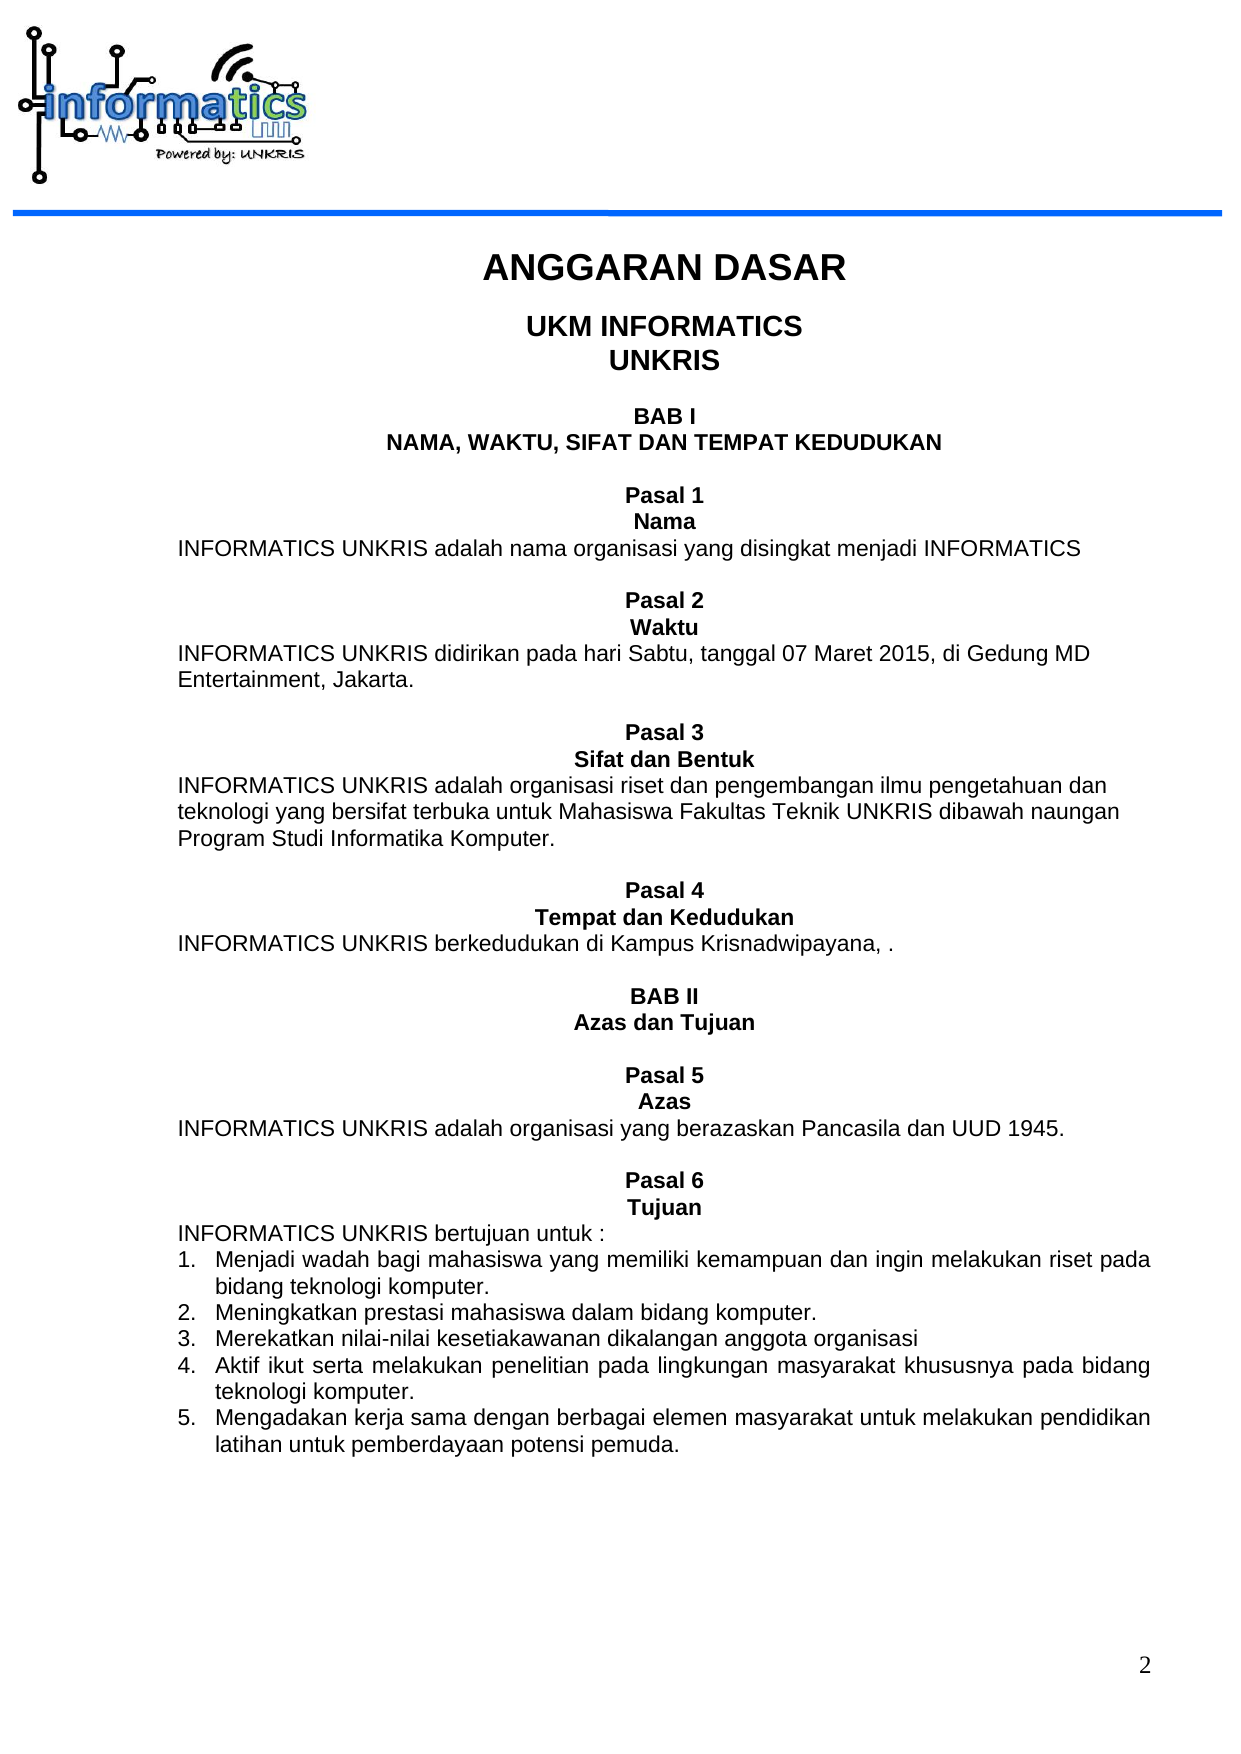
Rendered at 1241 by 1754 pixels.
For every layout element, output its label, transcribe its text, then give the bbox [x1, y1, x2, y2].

text Pasal 3 [177, 719, 1152, 746]
text UNKRIS [177, 343, 1152, 377]
text NAMA, WAKTU, SIFAT DAN TEMPAT KEDUDUKAN [177, 429, 1152, 456]
list Mengadakan kerja sama dengan berbagai elemen masyarakat untuk melakukan pendidikan latihan untuk pemberdayaan potensi pemuda. [177, 1404, 1152, 1457]
list Menjadi wadah bagi mahasiswa yang memiliki kemampuan dan ingin melakukan riset pada bidang teknologi komputer. [177, 1246, 1152, 1299]
text Waktu [177, 614, 1152, 640]
text Pasal 1 [177, 482, 1152, 508]
list Meningkatkan prestasi mahasiswa dalam bidang komputer. [177, 1299, 1152, 1325]
text INFORMATICS UNKRIS bertujuan untuk : [177, 1220, 1152, 1246]
text INFORMATICS UNKRIS adalah organisasi yang berazaskan Pancasila dan UUD 1945. [177, 1114, 1152, 1141]
text ANGGARAN DASAR [177, 245, 1152, 288]
text INFORMATICS UNKRIS adalah nama organisasi yang disingkat menjadi INFORMATICS [177, 535, 1152, 561]
text UKM INFORMATICS [177, 309, 1152, 343]
text Sifat dan Bentuk [177, 746, 1152, 772]
picture [5, 25, 343, 186]
list Merekatkan nilai-nilai kesetiakawanan dikalangan anggota organisasi [177, 1325, 1152, 1352]
text Tempat dan Kedudukan [177, 904, 1152, 930]
text Pasal 5 [177, 1062, 1152, 1088]
text Tujuan [177, 1193, 1152, 1220]
text BAB I [177, 403, 1152, 429]
text Azas dan Tujuan [177, 1009, 1152, 1035]
text INFORMATICS UNKRIS didirikan pada hari Sabtu, tanggal 07 Maret 2015, di Gedung MD Entertainment, Jakarta. [177, 640, 1152, 693]
text Pasal 2 [177, 587, 1152, 614]
text Nama [177, 508, 1152, 535]
text Pasal 4 [177, 877, 1152, 904]
list Aktif ikut serta melakukan penelitian pada lingkungan masyarakat khususnya pada bidang teknologi komputer. [177, 1352, 1152, 1404]
text Azas [177, 1088, 1152, 1114]
text Pasal 6 [177, 1167, 1152, 1193]
text BAB II [177, 983, 1152, 1009]
text INFORMATICS UNKRIS adalah organisasi riset dan pengembangan ilmu pengetahuan dan teknologi yang bersifat terbuka untuk Mahasiswa Fakultas Teknik UNKRIS dibawah naungan Program Studi Informatika Komputer. [177, 772, 1152, 851]
text INFORMATICS UNKRIS berkedudukan di Kampus Krisnadwipayana, . [177, 930, 1152, 956]
